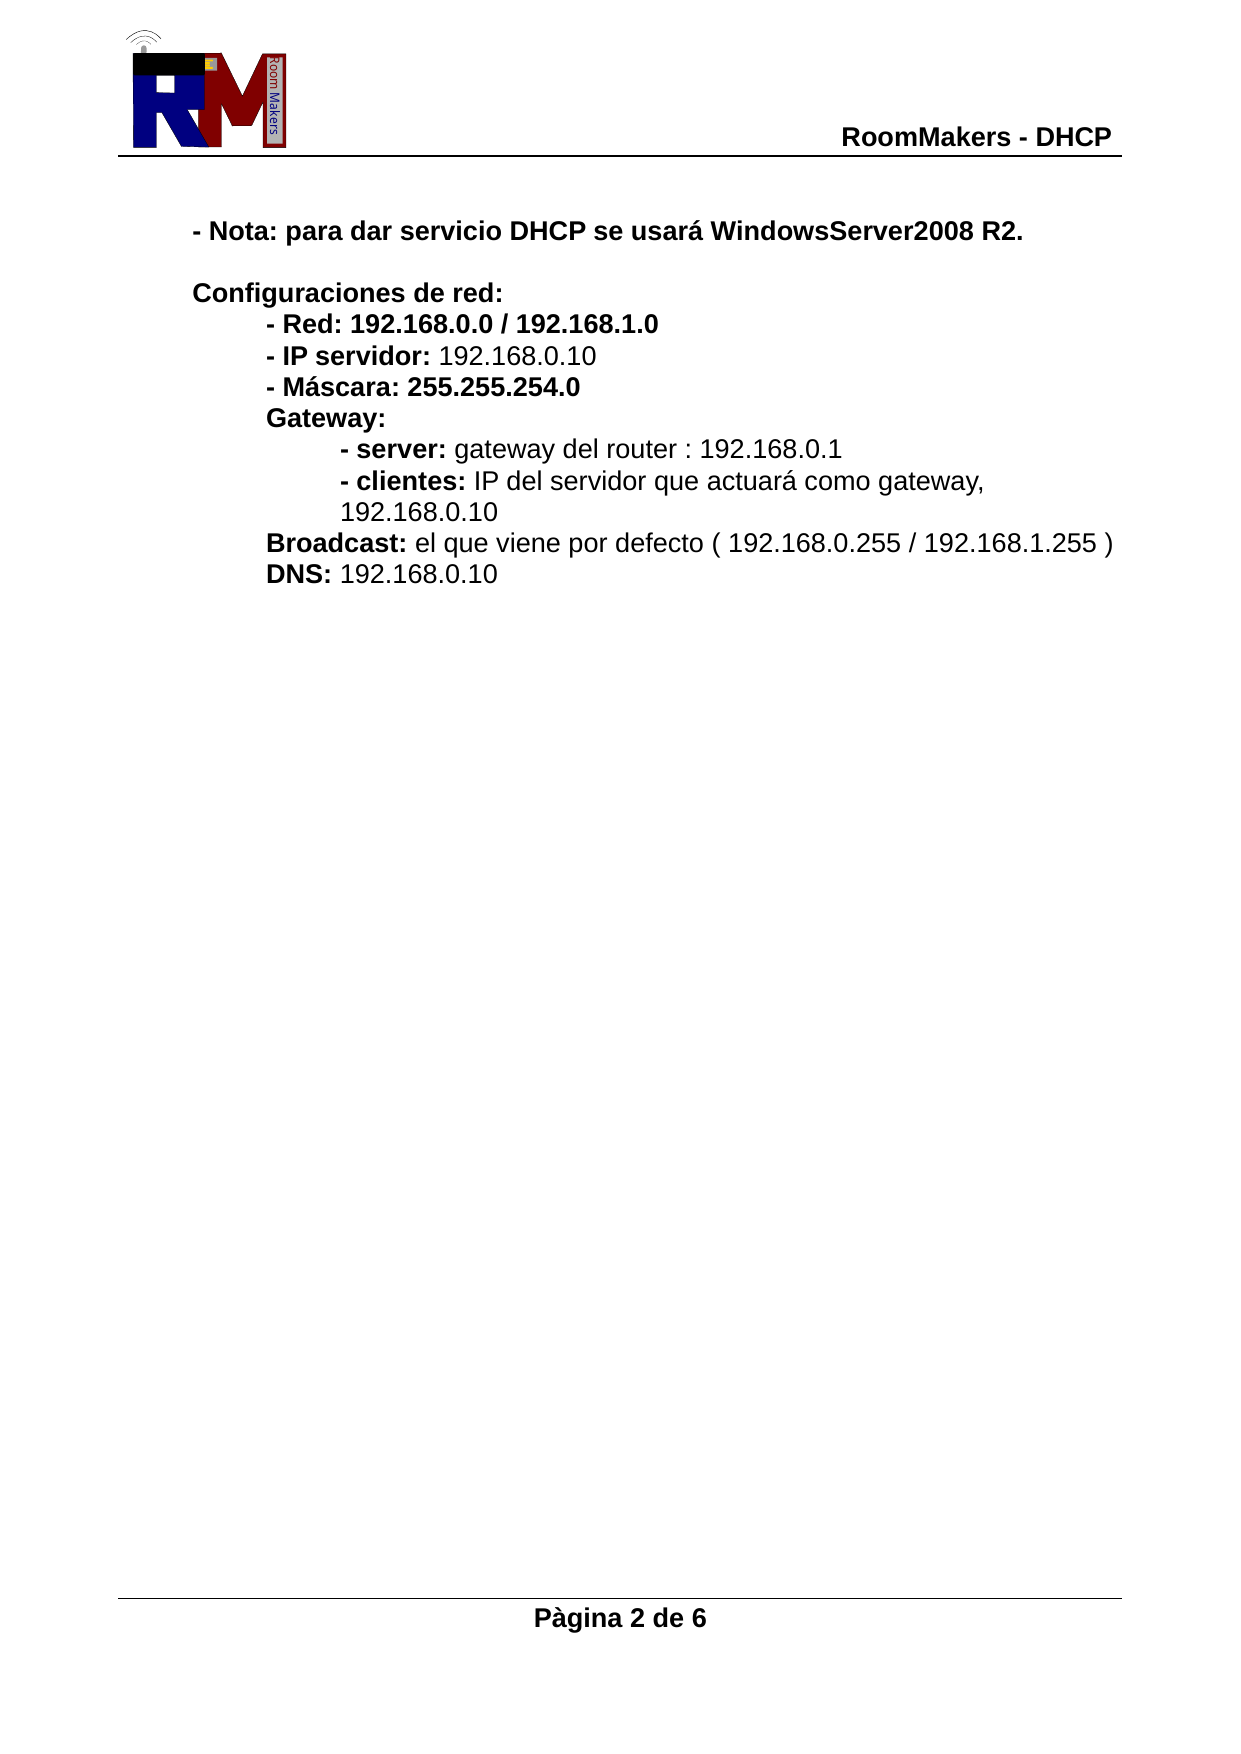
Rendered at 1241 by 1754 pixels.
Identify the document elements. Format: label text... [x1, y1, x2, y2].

text - clientes: IP del servidor que actuará como gateway, 192.168.0.10 [118, 465, 1122, 527]
text - Red: 192.168.0.0 / 192.168.1.0 [118, 308, 1122, 340]
text - IP servidor: 192.168.0.10 [118, 340, 1122, 371]
text DNS: 192.168.0.10 [118, 558, 1122, 590]
text - Máscara: 255.255.254.0 [118, 371, 1122, 402]
text - Nota: para dar servicio DHCP se usará WindowsServer2008 R2. [118, 215, 1122, 246]
text Configuraciones de red: [118, 277, 1122, 308]
text - server: gateway del router : 192.168.0.1 [118, 433, 1122, 465]
text Gateway: [118, 402, 1122, 433]
text Broadcast: el que viene por defecto ( 192.168.0.255 / 192.168.1.255 ) [118, 527, 1122, 558]
